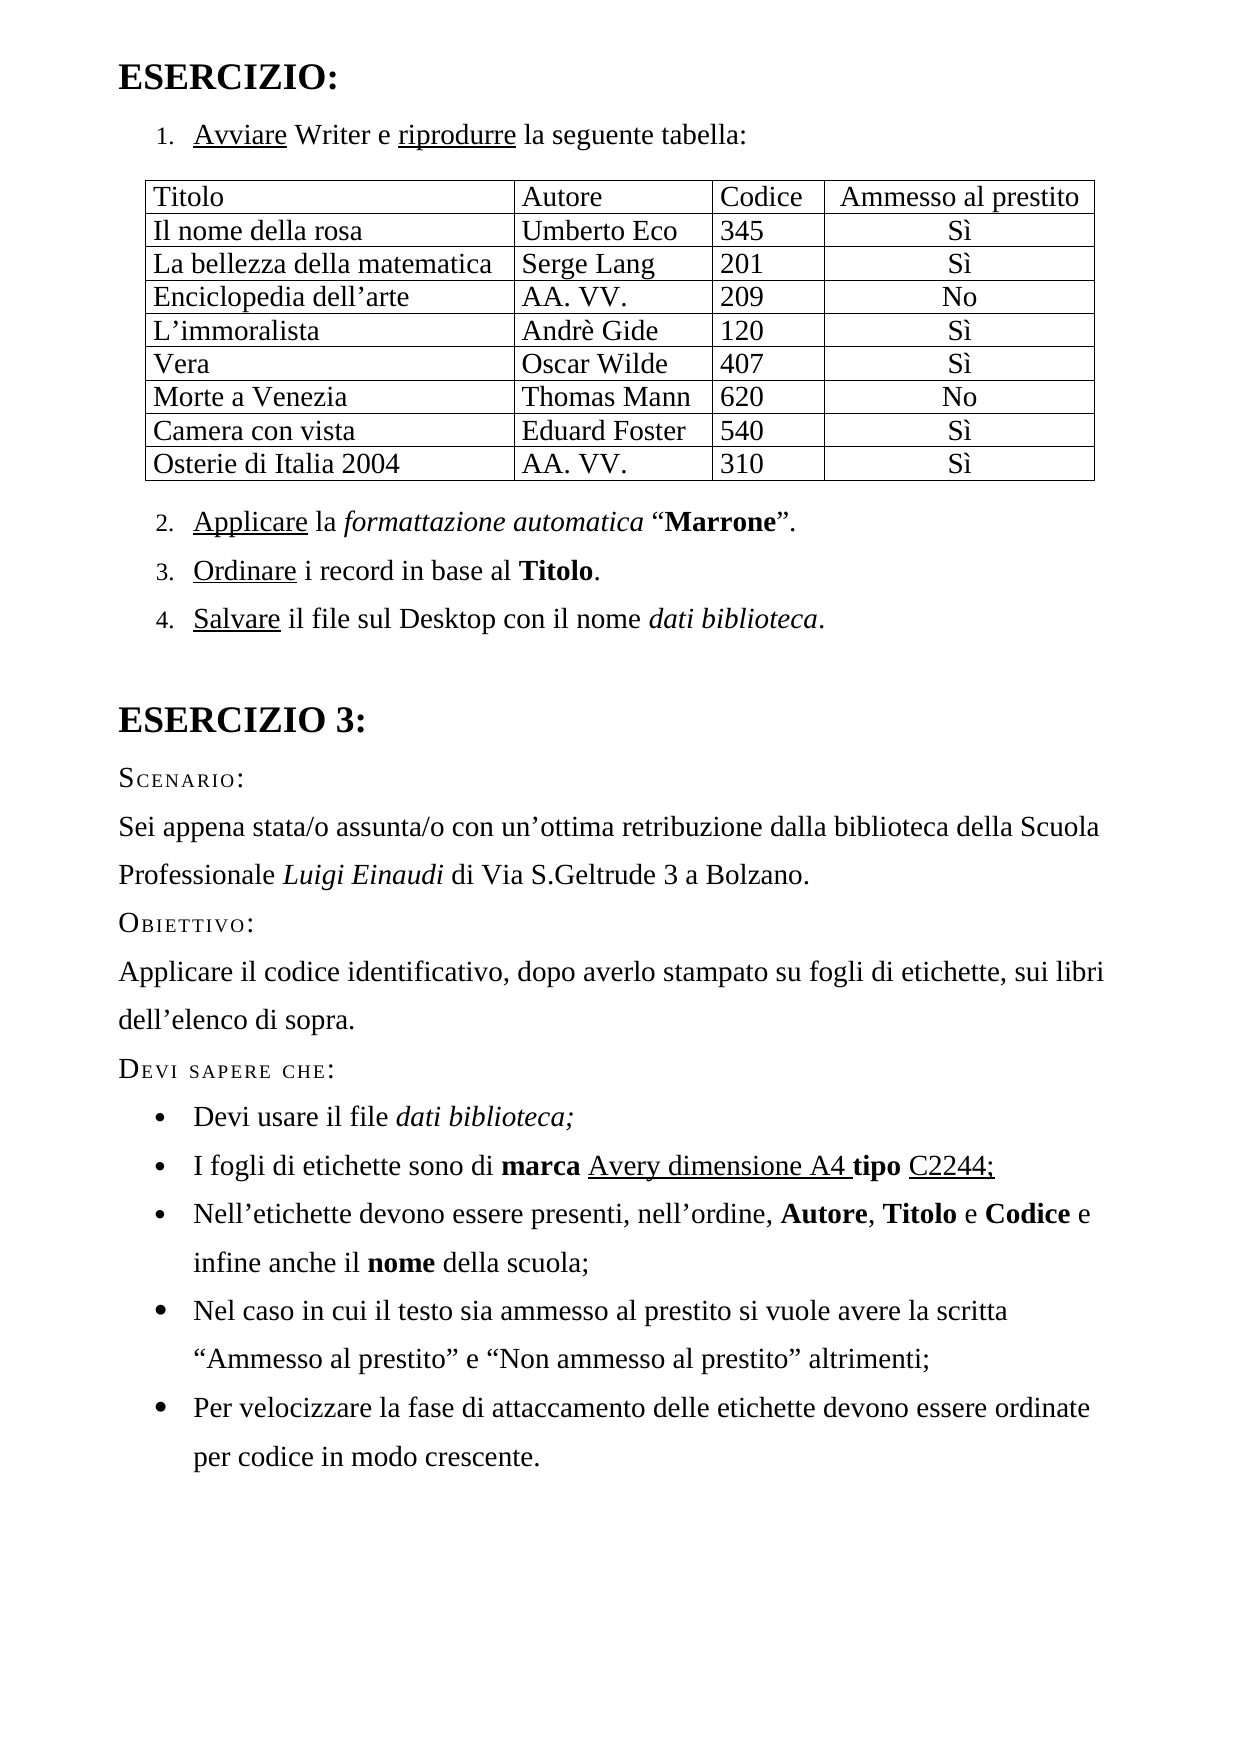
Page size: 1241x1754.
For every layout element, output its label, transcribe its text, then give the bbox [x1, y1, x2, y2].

table_cell Thomas Mann [515, 381, 712, 413]
table_cell 209 [713, 281, 824, 313]
table_cell Vera [146, 347, 514, 379]
list Nel caso in cui il testo sia ammesso al prestito si vuole avere la scritta “Ammesso al prestito” e “Non ammesso al prestito” altrimenti; [156, 1294, 1122, 1375]
table_cell 345 [713, 214, 824, 246]
table_cell L’immoralista [146, 314, 514, 346]
table_cell Sì [825, 314, 1094, 346]
table_cell Oscar Wilde [515, 347, 712, 379]
table_cell Osterie di Italia 2004 [146, 447, 514, 479]
text ESERCIZIO 3: [118, 699, 1122, 741]
list Salvare il file sul Desktop con il nome dati biblioteca. [156, 602, 1122, 635]
table_header Autore [515, 181, 712, 213]
table_cell Enciclopedia dell’arte [146, 281, 514, 313]
table_header Codice [713, 181, 824, 213]
table_cell 540 [713, 414, 824, 446]
table_cell No [825, 281, 1094, 313]
text Applicare il codice identificativo, dopo averlo stampato su fogli di etichette, sui libri dell’elenco di sopra. [118, 955, 1122, 1036]
list Applicare la formattazione automatica “Marrone”. [155, 506, 1122, 538]
list Devi usare il file dati biblioteca; [156, 1101, 1122, 1133]
table_cell Sì [825, 414, 1094, 446]
table_cell 120 [713, 314, 824, 346]
table_header Titolo [146, 181, 514, 213]
table_cell 201 [713, 247, 824, 279]
table_cell Sì [825, 447, 1094, 479]
table_cell AA. VV. [515, 447, 712, 479]
table_cell No [825, 381, 1094, 413]
table_cell Il nome della rosa [146, 214, 514, 246]
list I fogli di etichette sono di marca Avery dimensione A4 tipo C2244; [156, 1149, 1122, 1181]
table_cell Sì [825, 247, 1094, 279]
list Ordinare i record in base al Titolo. [156, 554, 1122, 586]
table_cell AA. VV. [515, 281, 712, 313]
table_cell Umberto Eco [515, 214, 712, 246]
table_cell Eduard Foster [515, 414, 712, 446]
text ESERCIZIO: [118, 56, 1122, 98]
text Devi sapere che: [118, 1052, 1122, 1084]
table_cell Serge Lang [515, 247, 712, 279]
table_cell 310 [713, 447, 824, 479]
list Avviare Writer e riprodurre la seguente tabella: [156, 118, 1122, 151]
table_cell 407 [713, 347, 824, 379]
table_cell 620 [713, 381, 824, 413]
table_cell La bellezza della matematica [146, 247, 514, 279]
table_cell Sì [825, 347, 1094, 379]
table_cell Sì [825, 214, 1094, 246]
text Sei appena stata/o assunta/o con un’ottima retribuzione dalla biblioteca della Scuola Professionale Luigi Einaudi di Via S.Geltrude 3 a Bolzano. [118, 810, 1122, 891]
list Nell’etichette devono essere presenti, nell’ordine, Autore, Titolo e Codice e infine anche il nome della scuola; [156, 1197, 1122, 1278]
table_cell Morte a Venezia [146, 381, 514, 413]
table_cell Andrè Gide [515, 314, 712, 346]
table_cell Camera con vista [146, 414, 514, 446]
text Obiettivo: [118, 907, 1122, 939]
text Scenario: [118, 762, 1122, 794]
list Per velocizzare la fase di attaccamento delle etichette devono essere ordinate per codice in modo crescente. [156, 1391, 1122, 1472]
table_header Ammesso al prestito [825, 181, 1094, 213]
